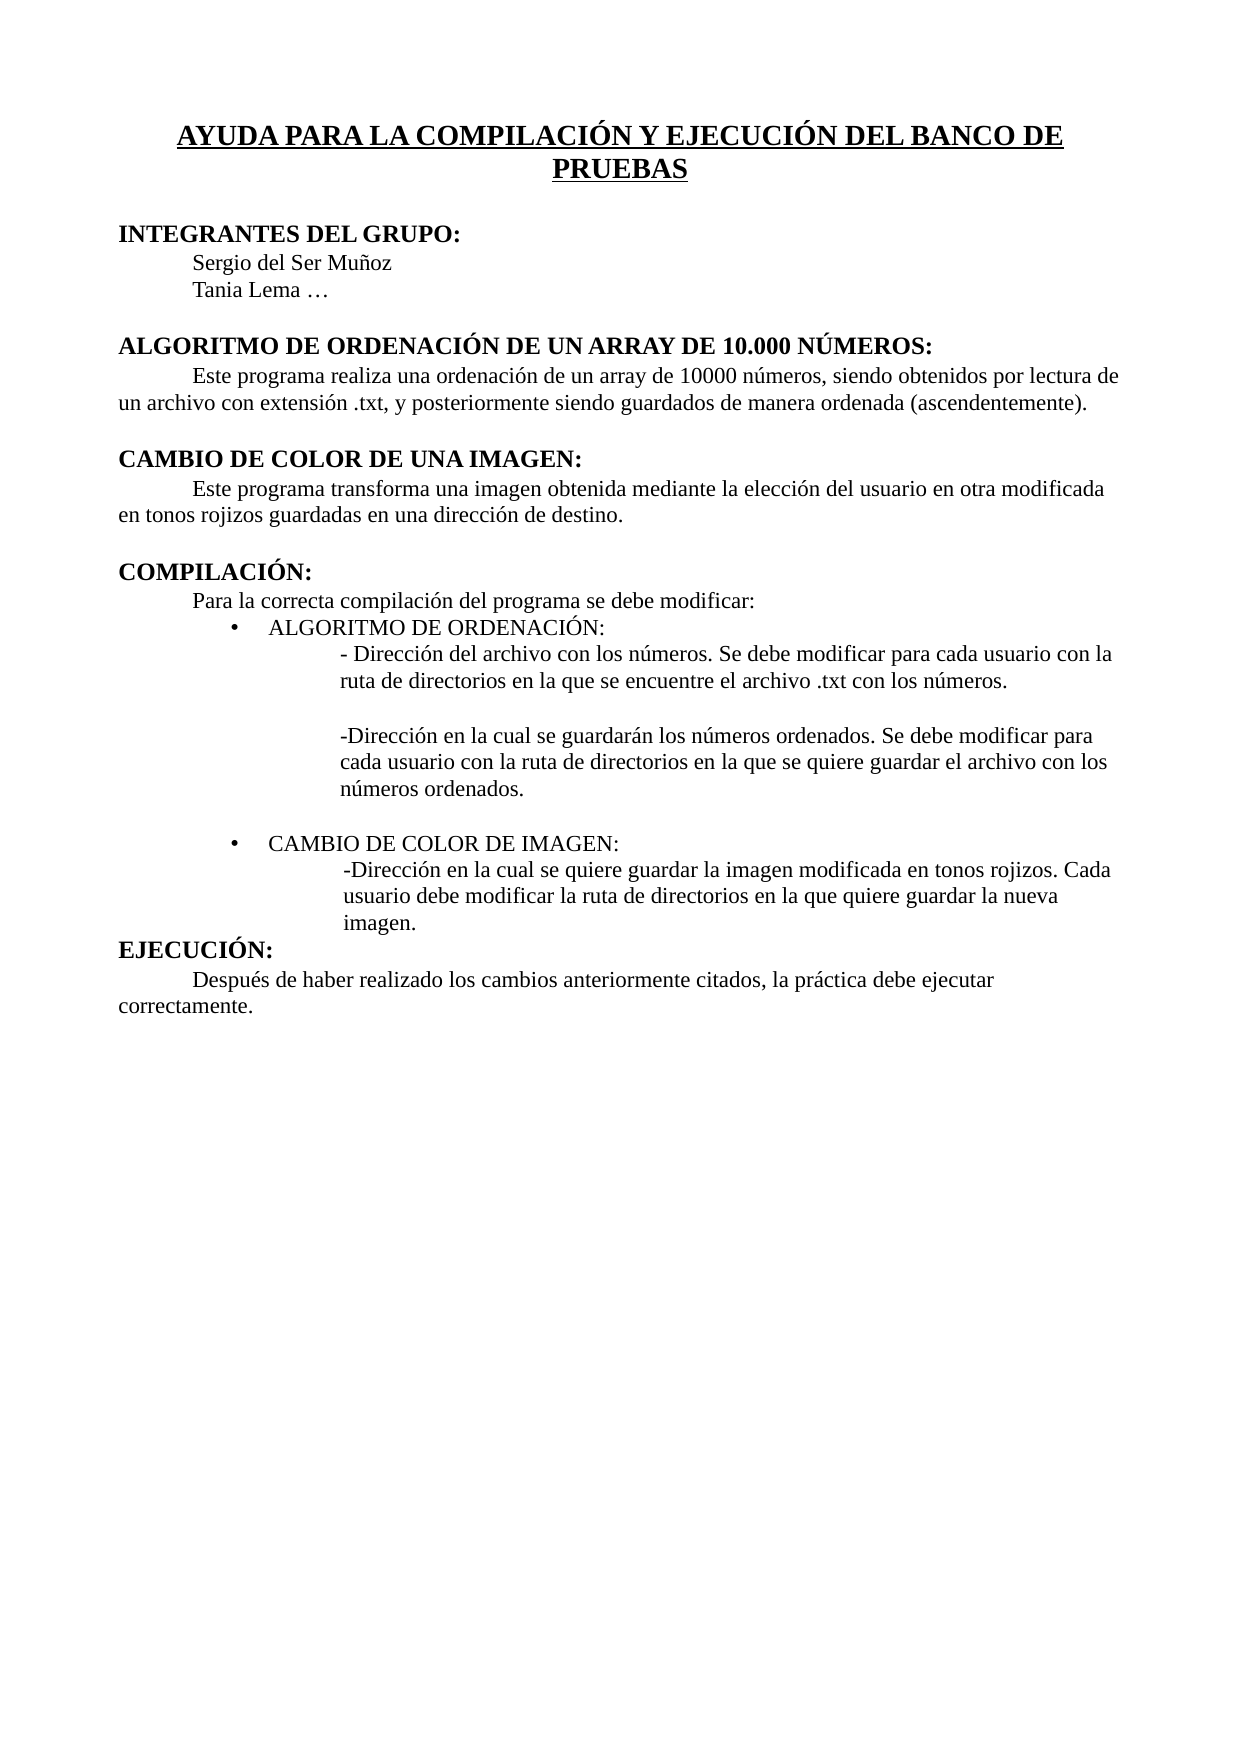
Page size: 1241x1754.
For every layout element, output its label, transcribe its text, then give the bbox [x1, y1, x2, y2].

text EJECUCIÓN: [118, 935, 1122, 964]
list ALGORITMO DE ORDENACIÓN: [231, 614, 1122, 640]
text Después de haber realizado los cambios anteriormente citados, la práctica debe ejecutar correctamente. [118, 964, 1122, 1019]
text ALGORITMO DE ORDENACIÓN DE UN ARRAY DE 10.000 NÚMEROS: [118, 331, 1122, 360]
text - Dirección del archivo con los números. Se debe modificar para cada usuario con la ruta de directorios en la que se encuentre el archivo .txt con los números. [118, 640, 1122, 693]
text INTEGRANTES DEL GRUPO: [118, 219, 1122, 247]
text COMPILACIÓN: [118, 557, 1122, 585]
text -Dirección en la cual se guardarán los números ordenados. Se debe modificar para cada usuario con la ruta de directorios en la que se quiere guardar el archivo con los números ordenados. [118, 722, 1122, 801]
list -Dirección en la cual se quiere guardar la imagen modificada en tonos rojizos. Cada usuario debe modificar la ruta de directorios en la que quiere guardar la nueva imagen. [306, 856, 1122, 935]
text AYUDA PARA LA COMPILACIÓN Y EJECUCIÓN DEL BANCO DE PRUEBAS [118, 118, 1122, 185]
text Este programa transforma una imagen obtenida mediante la elección del usuario en otra modificada en tonos rojizos guardadas en una dirección de destino. [118, 473, 1122, 528]
text Para la correcta compilación del programa se debe modificar: [118, 585, 1122, 614]
text Tania Lema … [118, 276, 1122, 303]
list CAMBIO DE COLOR DE IMAGEN: [231, 830, 1122, 856]
text CAMBIO DE COLOR DE UNA IMAGEN: [118, 444, 1122, 473]
text Sergio del Ser Muñoz [118, 247, 1122, 276]
text Este programa realiza una ordenación de un array de 10000 números, siendo obtenidos por lectura de un archivo con extensión .txt, y posteriormente siendo guardados de manera ordenada (ascendentemente). [118, 360, 1122, 415]
